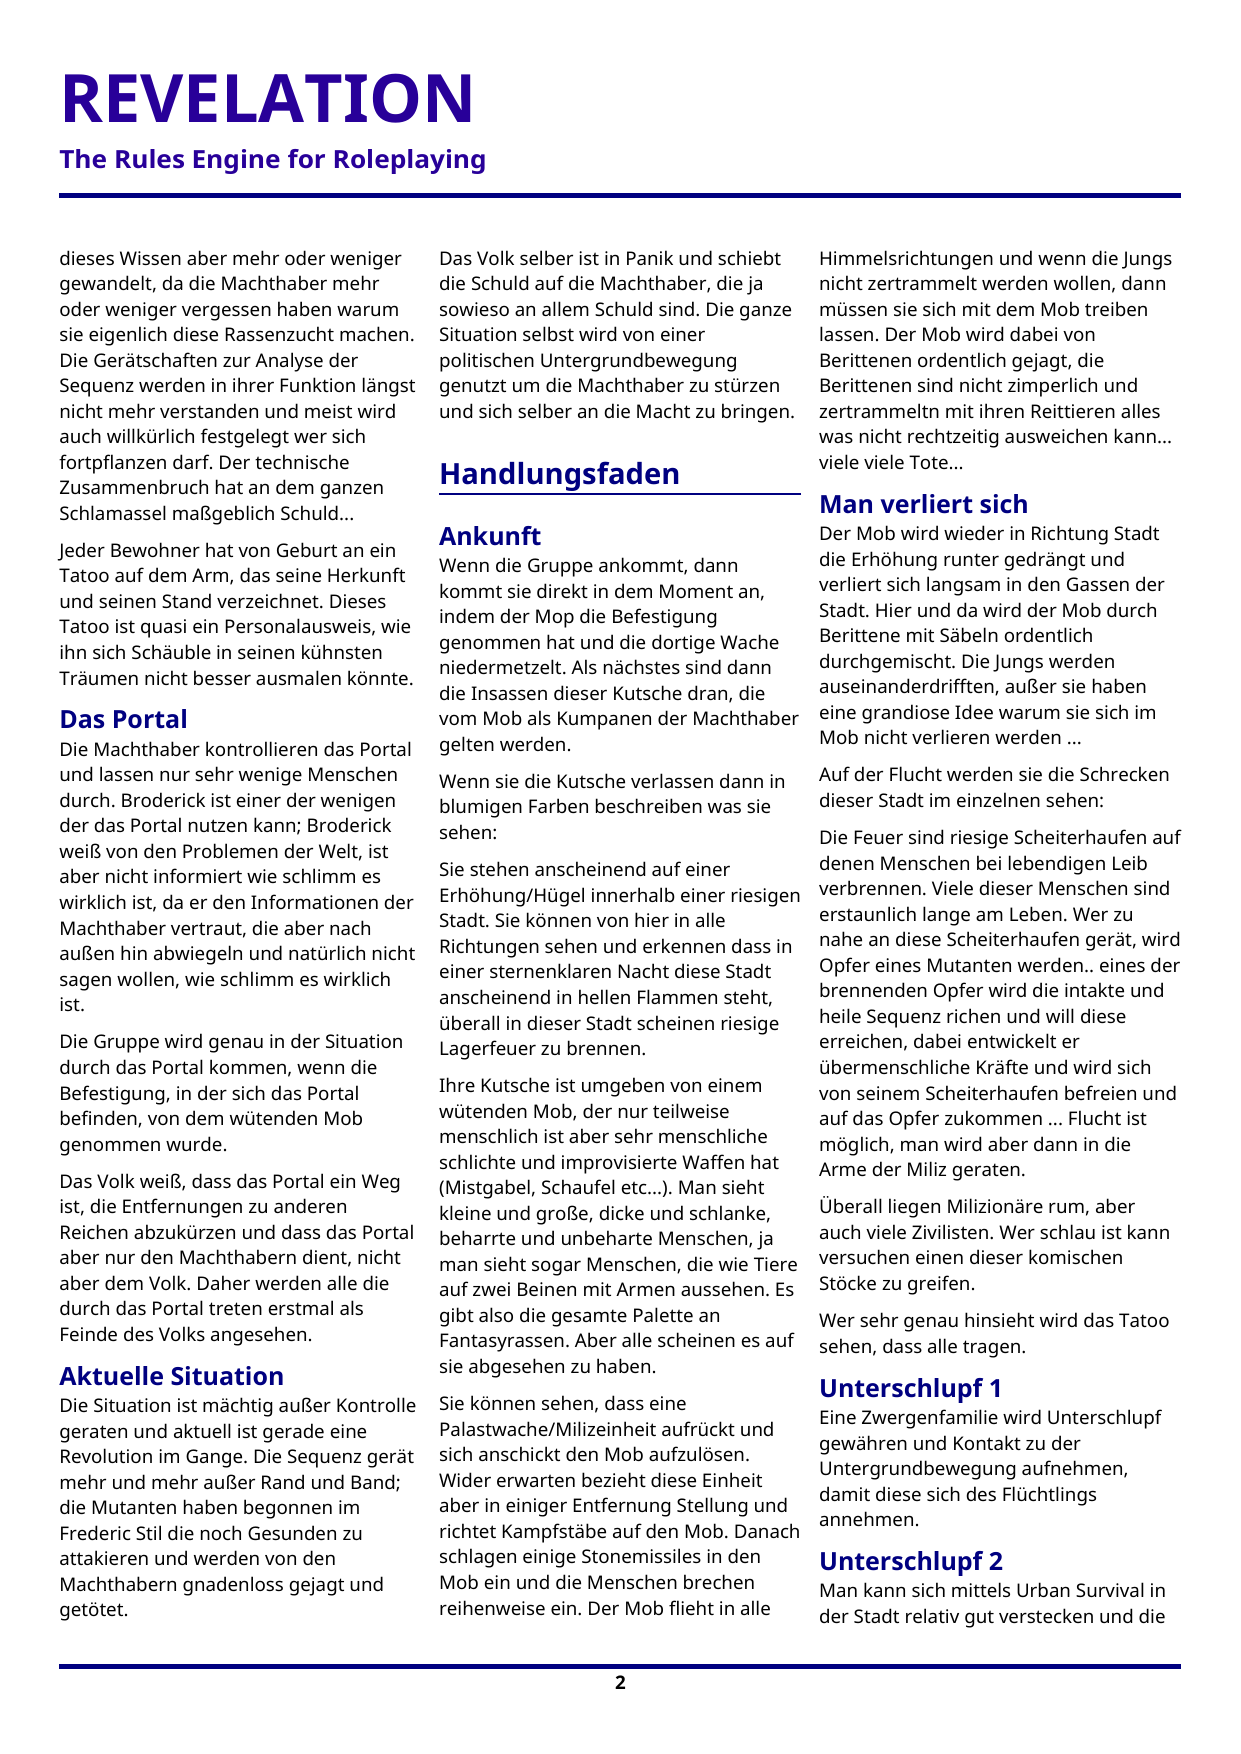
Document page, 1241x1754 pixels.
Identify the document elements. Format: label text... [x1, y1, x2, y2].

text Wenn sie die Kutsche verlassen dann in blumigen Farben beschreiben was sie sehen: [439, 768, 801, 845]
text Man kann sich mittels Urban Survival in der Stadt relativ gut verstecken und die [819, 1578, 1181, 1629]
text Sie können sehen, dass eine Palastwache/Milizeinheit aufrückt und sich anschickt den Mob aufzulösen. Wider erwarten bezieht diese Einheit aber in einiger Entfernung Stellung und richtet Kampfstäbe auf den Mob. Danach schlagen einige Stonemissiles in den Mob ein und die Menschen brechen reihenweise ein. Der Mob flieht in alle [439, 1391, 801, 1620]
text Die Machthaber kontrollieren das Portal und lassen nur sehr wenige Menschen durch. Broderick ist einer der wenigen der das Portal nutzen kann; Broderick weiß von den Problemen der Welt, ist aber nicht informiert wie schlimm es wirklich ist, da er den Informationen der Machthaber vertraut, die aber nach außen hin abwiegeln und natürlich nicht sagen wollen, wie schlimm es wirklich ist. [59, 736, 421, 1017]
subtitle Unterschlupf 2 [819, 1544, 1181, 1578]
text Jeder Bewohner hat von Geburt an ein Tatoo auf dem Arm, das seine Herkunft und seinen Stand verzeichnet. Dieses Tatoo ist quasi ein Personalausweis, wie ihn sich Schäuble in seinen kühnsten Träumen nicht besser ausmalen könnte. [59, 537, 421, 690]
subtitle Ankunft [439, 518, 801, 552]
text Überall liegen Milizionäre rum, aber auch viele Zivilisten. Wer schlau ist kann versuchen einen dieser komischen Stöcke zu greifen. [819, 1194, 1181, 1296]
text Das Volk selber ist in Panik und schiebt die Schuld auf die Machthaber, die ja sowieso an allem Schuld sind. Die ganze Situation selbst wird von einer politischen Untergrundbewegung genutzt um die Machthaber zu stürzen und sich selber an die Macht zu bringen. [439, 245, 801, 423]
text Die Feuer sind riesige Scheiterhaufen auf denen Menschen bei lebendigen Leib verbrennen. Viele dieser Menschen sind erstaunlich lange am Leben. Wer zu nahe an diese Scheiterhaufen gerät, wird Opfer eines Mutanten werden.. eines der brennenden Opfer wird die intakte und heile Sequenz richen und will diese erreichen, dabei entwickelt er übermenschliche Kräfte und wird sich von seinem Scheiterhaufen befreien und auf das Opfer zukommen ... Flucht ist möglich, man wird aber dann in die Arme der Miliz geraten. [819, 824, 1181, 1182]
subtitle Aktuelle Situation [59, 1358, 421, 1393]
text dieses Wissen aber mehr oder weniger gewandelt, da die Machthaber mehr oder weniger vergessen haben warum sie eigenlich diese Rassenzucht machen. Die Gerätschaften zur Analyse der Sequenz werden in ihrer Funktion längst nicht mehr verstanden und meist wird auch willkürlich festgelegt wer sich fortpflanzen darf. Der technische Zusammenbruch hat an dem ganzen Schlamassel maßgeblich Schuld... [59, 245, 421, 526]
subtitle Unterschlupf 1 [819, 1370, 1181, 1404]
text Die Situation ist mächtig außer Kontrolle geraten und aktuell ist gerade eine Revolution im Gange. Die Sequenz gerät mehr und mehr außer Rand und Band; die Mutanten haben begonnen im Frederic Stil die noch Gesunden zu attakieren und werden von den Machthabern gnadenloss gejagt und getötet. [59, 1393, 421, 1622]
text Wenn die Gruppe ankommt, dann kommt sie direkt in dem Moment an, indem der Mop die Befestigung genommen hat und die dortige Wache niedermetzelt. Als nächstes sind dann die Insassen dieser Kutsche dran, die vom Mob als Kumpanen der Machthaber gelten werden. [439, 552, 801, 757]
subtitle Man verliert sich [819, 486, 1181, 520]
text Die Gruppe wird genau in der Situation durch das Portal kommen, wenn die Befestigung, in der sich das Portal befinden, von dem wütenden Mob genommen wurde. [59, 1029, 421, 1156]
text Sie stehen anscheinend auf einer Erhöhung/Hügel innerhalb einer riesigen Stadt. Sie können von hier in alle Richtungen sehen und erkennen dass in einer sternenklaren Nacht diese Stadt anscheinend in hellen Flammen steht, überall in dieser Stadt scheinen riesige Lagerfeuer zu brennen. [439, 857, 801, 1061]
text Auf der Flucht werden sie die Schrecken dieser Stadt im einzelnen sehen: [819, 762, 1181, 813]
text Der Mob wird wieder in Richtung Stadt die Erhöhung runter gedrängt und verliert sich langsam in den Gassen der Stadt. Hier und da wird der Mob durch Berittene mit Säbeln ordentlich durchgemischt. Die Jungs werden auseinanderdrifften, außer sie haben eine grandiose Idee warum sie sich im Mob nicht verlieren werden ... [819, 520, 1181, 750]
text Himmelsrichtungen und wenn die Jungs nicht zertrammelt werden wollen, dann müssen sie sich mit dem Mob treiben lassen. Der Mob wird dabei von Berittenen ordentlich gejagt, die Berittenen sind nicht zimperlich und zertrammeltn mit ihren Reittieren alles was nicht rechtzeitig ausweichen kann... viele viele Tote... [819, 245, 1181, 474]
subtitle Handlungsfaden [439, 453, 801, 493]
subtitle Das Portal [59, 702, 421, 736]
text Eine Zwergenfamilie wird Unterschlupf gewähren und Kontakt zu der Untergrundbewegung aufnehmen, damit diese sich des Flüchtlings annehmen. [819, 1404, 1181, 1532]
text Ihre Kutsche ist umgeben von einem wütenden Mob, der nur teilweise menschlich ist aber sehr menschliche schlichte und improvisierte Waffen hat (Mistgabel, Schaufel etc...). Man sieht kleine und große, dicke und schlanke, beharrte und unbeharte Menschen, ja man sieht sogar Menschen, die wie Tiere auf zwei Beinen mit Armen aussehen. Es gibt also die gesamte Palette an Fantasyrassen. Aber alle scheinen es auf sie abgesehen zu haben. [439, 1073, 801, 1379]
text Das Volk weiß, dass das Portal ein Weg ist, die Entfernungen zu anderen Reichen abzukürzen und dass das Portal aber nur den Machthabern dient, nicht aber dem Volk. Daher werden alle die durch das Portal treten erstmal als Feinde des Volks angesehen. [59, 1168, 421, 1347]
text Wer sehr genau hinsieht wird das Tatoo sehen, dass alle tragen. [819, 1307, 1181, 1358]
